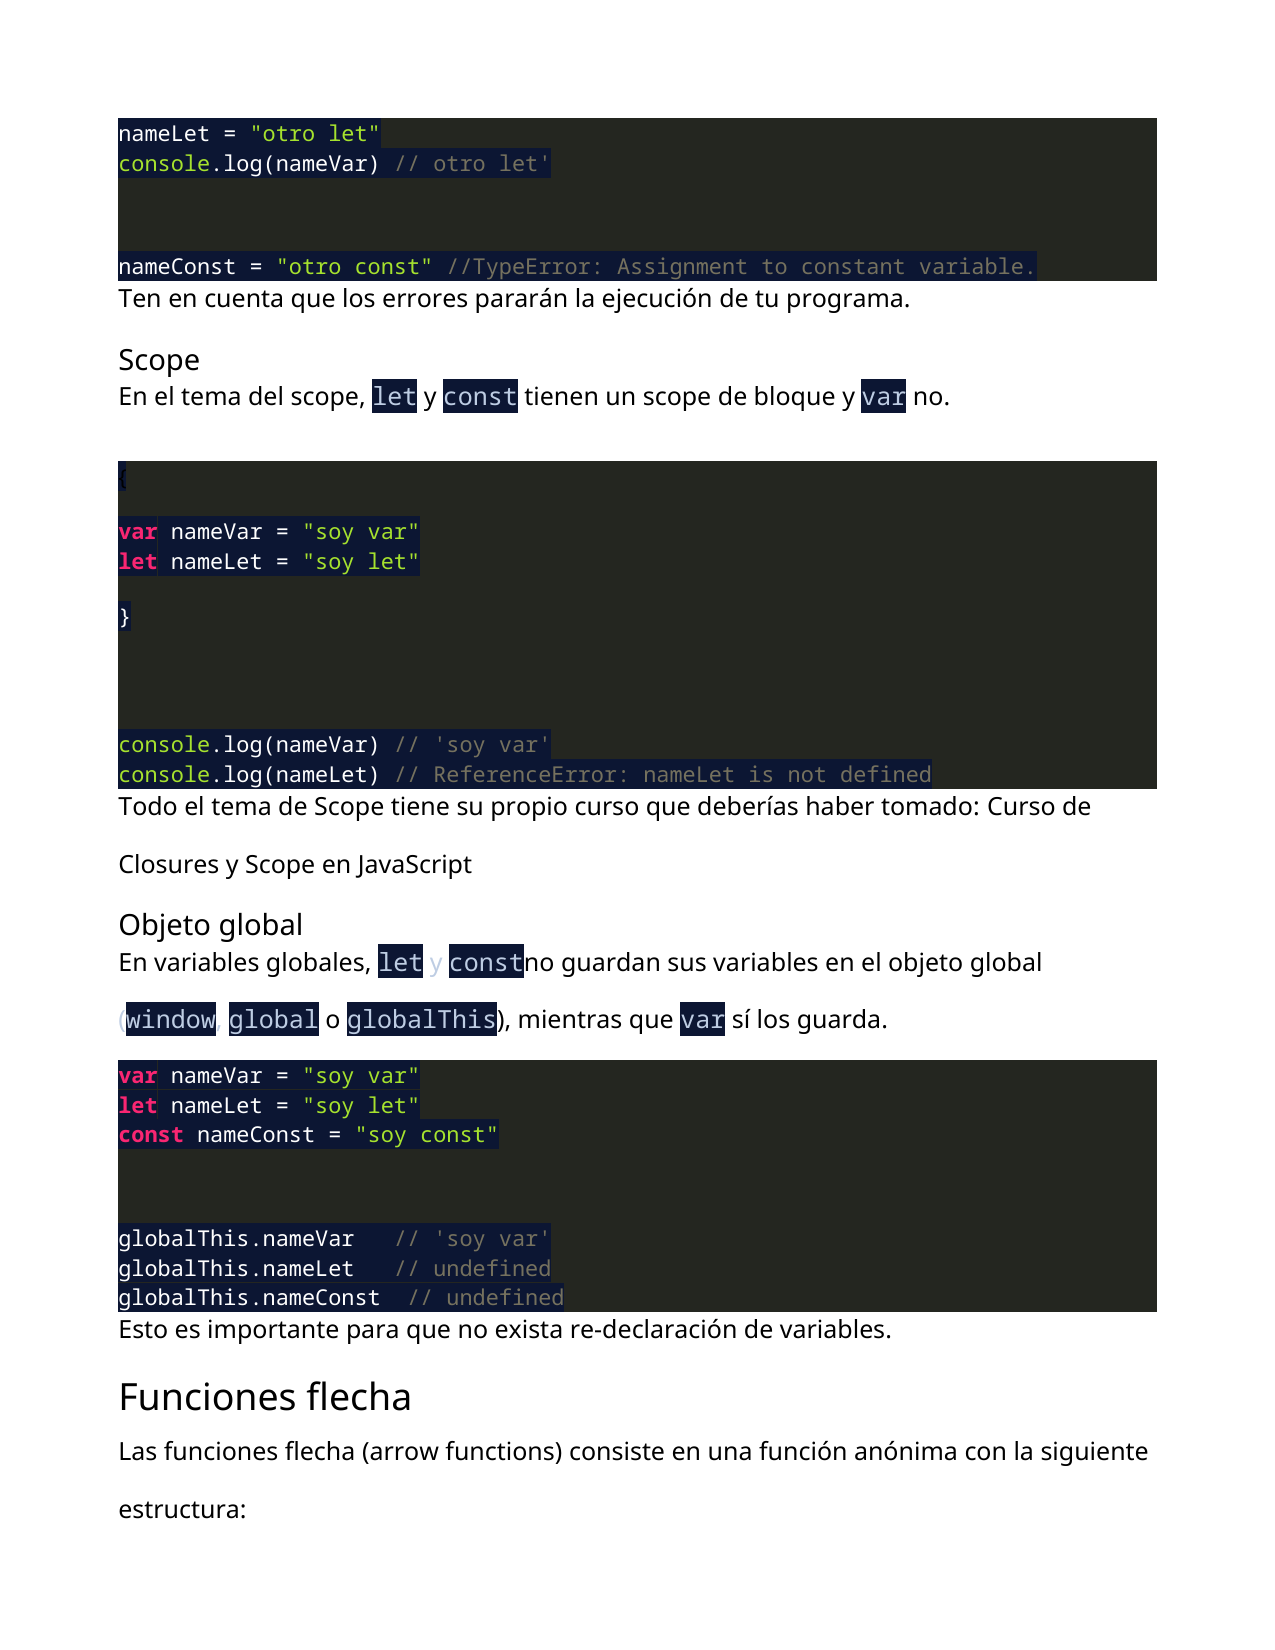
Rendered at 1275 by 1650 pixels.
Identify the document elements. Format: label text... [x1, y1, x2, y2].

text const nameConst = "soy const" [118, 1119, 1157, 1149]
text Todo el tema de Scope tiene su propio curso que deberías haber tomado: Curso de Closures y Scope en JavaScript [118, 789, 1157, 881]
text Ten en cuenta que los errores pararán la ejecución de tu programa. [118, 281, 1157, 315]
subtitle Funciones flecha [118, 1370, 1157, 1421]
text var nameVar = "soy var" [118, 1060, 1157, 1089]
text } [118, 601, 1157, 631]
text var nameVar = "soy var" [118, 516, 1157, 546]
text globalThis.nameLet // undefined [118, 1253, 1157, 1282]
text nameLet = "otro let" [118, 118, 1157, 148]
text globalThis.nameConst // undefined [118, 1282, 1157, 1312]
text globalThis.nameVar // 'soy var' [118, 1223, 1157, 1253]
text let nameLet = "soy let" [118, 546, 1157, 576]
text console.log(nameLet) // ReferenceError: nameLet is not defined [118, 759, 1157, 789]
text console.log(nameVar) // otro let' [118, 148, 1157, 178]
text nameConst = "otro const" //TypeError: Assignment to constant variable. [118, 251, 1157, 281]
text console.log(nameVar) // 'soy var' [118, 729, 1157, 759]
subtitle Objeto global [118, 904, 1157, 944]
text En variables globales, let y constno guardan sus variables en el objeto global (window, global o globalThis), mientras que var sí los guarda. [118, 944, 1157, 1036]
text Las funciones flecha (arrow functions) consiste en una función anónima con la siguiente estructura: [118, 1434, 1157, 1526]
text { [118, 461, 1157, 491]
text let nameLet = "soy let" [118, 1089, 1157, 1119]
text En el tema del scope, let y const tienen un scope de bloque y var no. [118, 379, 1157, 413]
subtitle Scope [118, 339, 1157, 379]
text Esto es importante para que no exista re-declaración de variables. [118, 1312, 1157, 1346]
